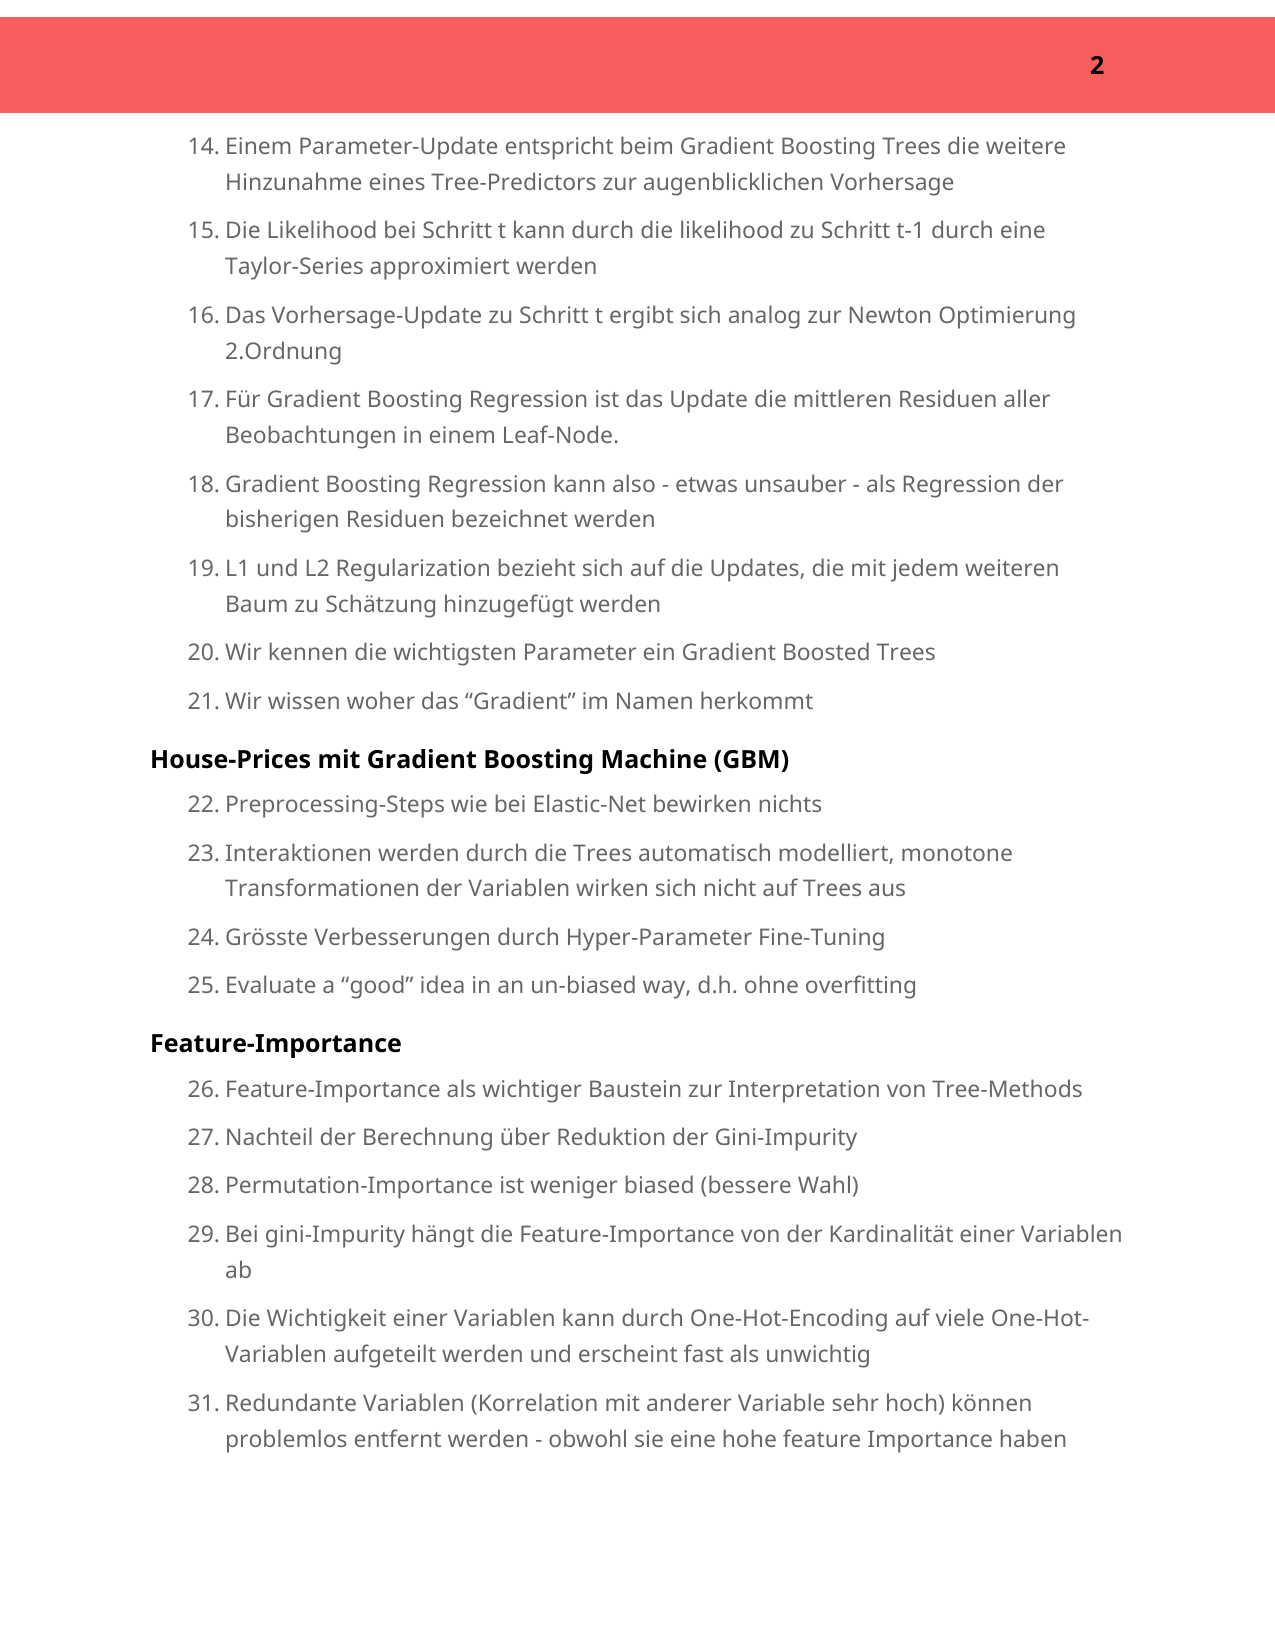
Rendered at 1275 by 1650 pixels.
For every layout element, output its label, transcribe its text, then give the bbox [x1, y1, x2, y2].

list Permutation-Importance ist weniger biased (bessere Wahl) [187, 1169, 1125, 1201]
list Feature-Importance als wichtiger Baustein zur Interpretation von Tree-Methods [187, 1073, 1125, 1104]
list Wir wissen woher das “Gradient” im Namen herkommt [187, 685, 1125, 716]
list Die Likelihood bei Schritt t kann durch die likelihood zu Schritt t-1 durch eine Taylor-Series approximiert werden [187, 214, 1125, 282]
subtitle House-Prices mit Gradient Boosting Machine (GBM) [150, 741, 1128, 776]
list Nachteil der Berechnung über Reduktion der Gini-Impurity [187, 1121, 1125, 1152]
list Einem Parameter-Update entspricht beim Gradient Boosting Trees die weitere Hinzunahme eines Tree-Predictors zur augenblicklichen Vorhersage [187, 130, 1125, 197]
list Grösste Verbesserungen durch Hyper-Parameter Fine-Tuning [187, 921, 1125, 952]
list Redundante Variablen (Korrelation mit anderer Variable sehr hoch) können problemlos entfernt werden - obwohl sie eine hohe feature Importance haben [187, 1387, 1125, 1454]
list Wir kennen die wichtigsten Parameter ein Gradient Boosted Trees [187, 636, 1125, 667]
list Die Wichtigkeit einer Variablen kann durch One-Hot-Encoding auf viele One-Hot-Variablen aufgeteilt werden und erscheint fast als unwichtig [187, 1302, 1125, 1369]
list Preprocessing-Steps wie bei Elastic-Net bewirken nichts [187, 788, 1125, 819]
list Das Vorhersage-Update zu Schritt t ergibt sich analog zur Newton Optimierung 2.Ordnung [187, 299, 1125, 366]
list Gradient Boosting Regression kann also - etwas unsauber - als Regression der bisherigen Residuen bezeichnet werden [187, 467, 1125, 535]
list Evaluate a “good” idea in an un-biased way, d.h. ohne overfitting [187, 969, 1125, 1001]
list Für Gradient Boosting Regression ist das Update die mittleren Residuen aller Beobachtungen in einem Leaf-Node. [187, 383, 1125, 450]
list L1 und L2 Regularization bezieht sich auf die Updates, die mit jedem weiteren Baum zu Schätzung hinzugefügt werden [187, 552, 1125, 619]
subtitle Feature-Importance [150, 1026, 1128, 1060]
list Interaktionen werden durch die Trees automatisch modelliert, monotone Transformationen der Variablen wirken sich nicht auf Trees aus [187, 836, 1125, 904]
list Bei gini-Impurity hängt die Feature-Importance von der Kardinalität einer Variablen ab [187, 1218, 1125, 1285]
